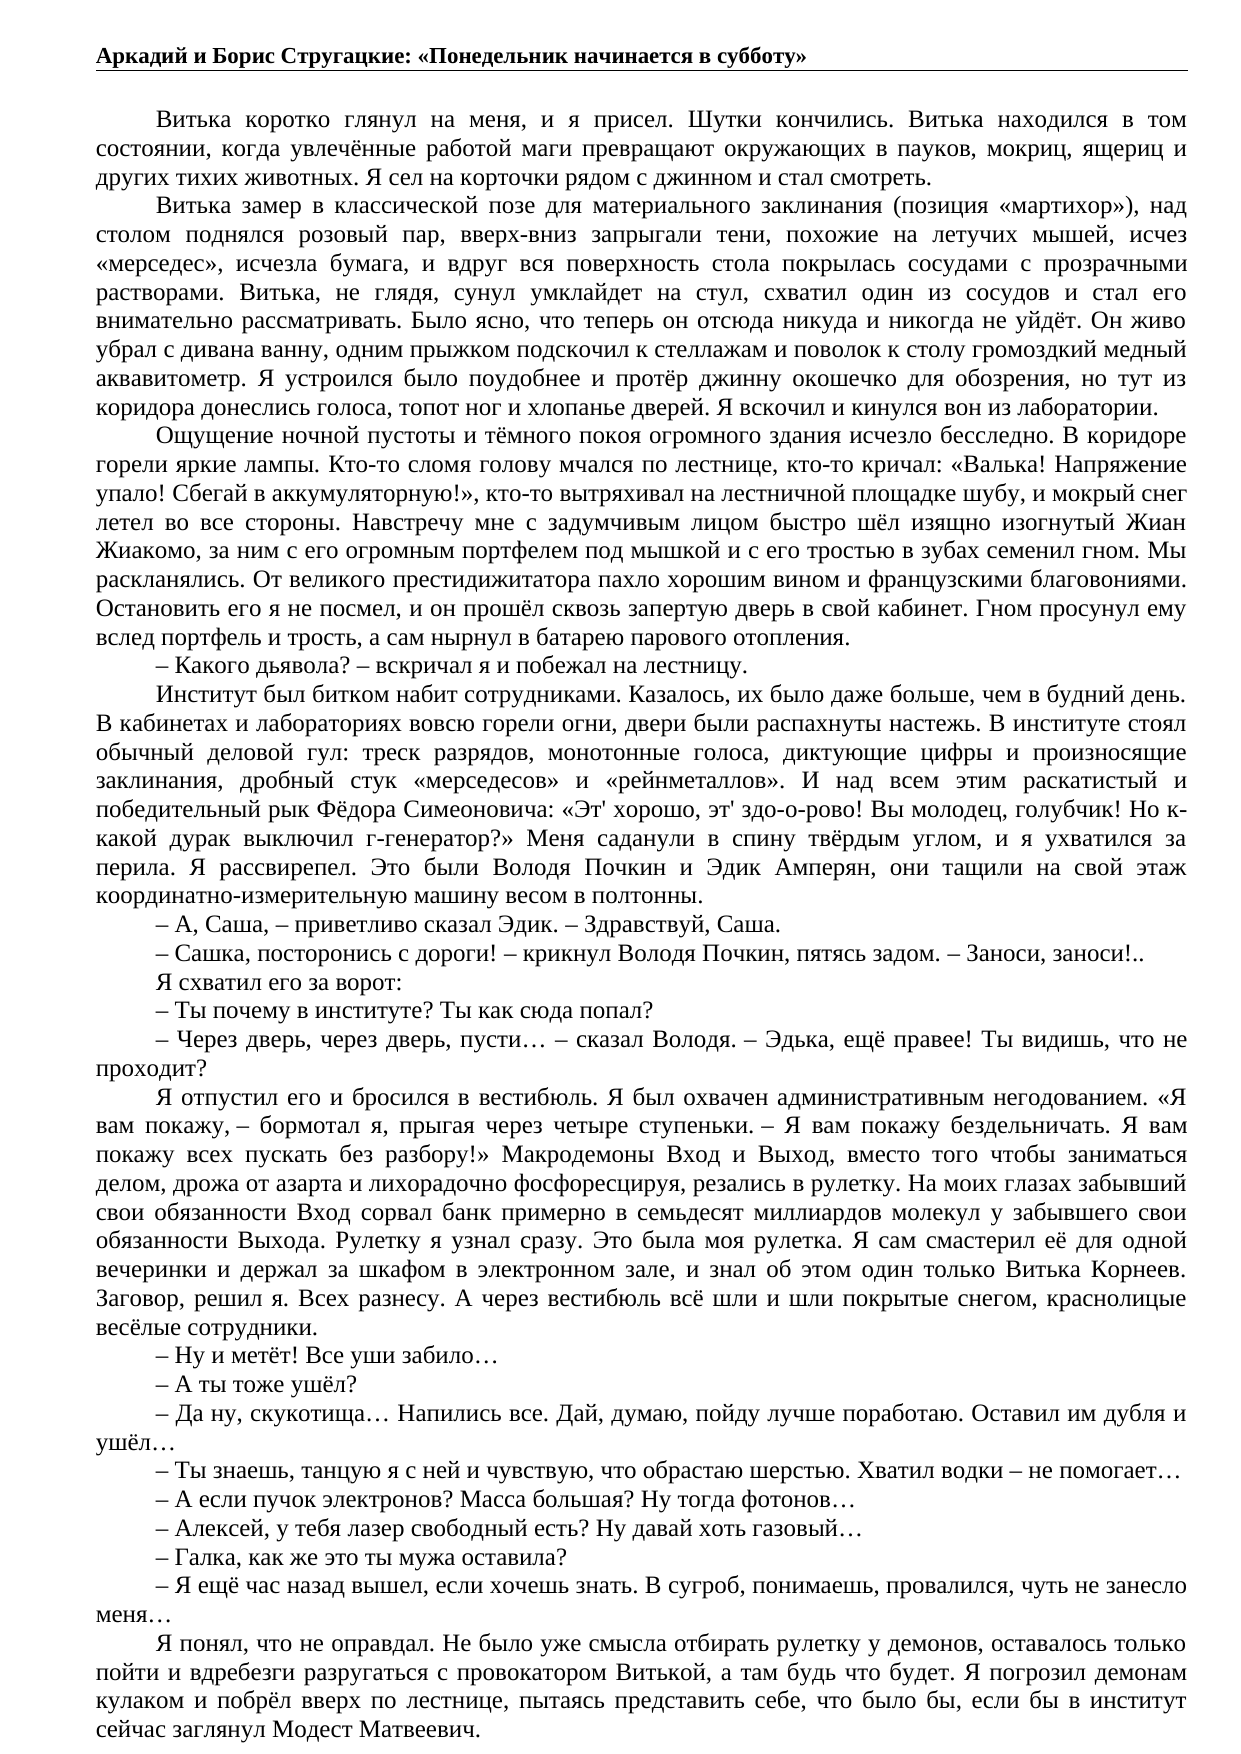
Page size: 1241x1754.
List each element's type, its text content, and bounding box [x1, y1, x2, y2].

text – Через дверь, через дверь, пусти… – сказал Володя. – Эдька, ещё правее! Ты видишь, что не проходит? [96, 1024, 1188, 1082]
text – Сашка, посторонись с дороги! – крикнул Володя Почкин, пятясь задом. – Заноси, заноси!.. [96, 938, 1188, 967]
text – Какого дьявола? – вскричал я и побежал на лестницу. [96, 650, 1188, 679]
text – А, Саша, – приветливо сказал Эдик. – Здравствуй, Саша. [96, 909, 1188, 938]
text Я отпустил его и бросился в вестибюль. Я был охвачен административным негодованием. «Я вам покажу, – бормотал я, прыгая через четыре ступеньки. – Я вам покажу бездельничать. Я вам покажу всех пускать без разбору!» Макродемоны Вход и Выход, вместо того чтобы заниматься делом, дрожа от азарта и лихорадочно фосфоресцируя, резались в рулетку. На моих глазах забывший свои обязанности Вход сорвал банк примерно в семьдесят миллиардов молекул у забывшего свои обязанности Выхода. Рулетку я узнал сразу. Это была моя рулетка. Я сам смастерил её для одной вечеринки и держал за шкафом в электронном зале, и знал об этом один только Витька Корнеев. Заговор, решил я. Всех разнесу. А через вестибюль всё шли и шли покрытые снегом, краснолицые весёлые сотрудники. [96, 1082, 1188, 1340]
text Витька коротко глянул на меня, и я присел. Шутки кончились. Витька находился в том состоянии, когда увлечённые работой маги превращают окружающих в пауков, мокриц, ящериц и других тихих животных. Я сел на корточки рядом с джинном и стал смотреть. [96, 104, 1188, 190]
text – Галка, как же это ты мужа оставила? [96, 1542, 1188, 1570]
text – А ты тоже ушёл? [96, 1369, 1188, 1398]
text Ощущение ночной пустоты и тёмного покоя огромного здания исчезло бесследно. В коридоре горели яркие лампы. Кто-то сломя голову мчался по лестнице, кто-то кричал: «Валька! Напряжение упало! Сбегай в аккумуляторную!», кто-то вытряхивал на лестничной площадке шубу, и мокрый снег летел во все стороны. Навстречу мне с задумчивым лицом быстро шёл изящно изогнутый Жиан Жиакомо, за ним с его огромным портфелем под мышкой и с его тростью в зубах семенил гном. Мы раскланялись. От великого престидижитатора пахло хорошим вином и французскими благовониями. Остановить его я не посмел, и он прошёл сквозь запертую дверь в свой кабинет. Гном просунул ему вслед портфель и трость, а сам нырнул в батарею парового отопления. [96, 420, 1188, 650]
text – Ну и метёт! Все уши забило… [96, 1340, 1188, 1369]
text Я понял, что не оправдал. Не было уже смысла отбирать рулетку у демонов, оставалось только пойти и вдребезги разругаться с провокатором Витькой, а там будь что будет. Я погрозил демонам кулаком и побрёл вверх по лестнице, пытаясь представить себе, что было бы, если бы в институт сейчас заглянул Модест Матвеевич. [96, 1628, 1188, 1743]
text – Я ещё час назад вышел, если хочешь знать. В сугроб, понимаешь, провалился, чуть не занесло меня… [96, 1570, 1188, 1628]
text – Ты знаешь, танцую я с ней и чувствую, что обрастаю шерстью. Хватил водки – не помогает… [96, 1455, 1188, 1484]
text Витька замер в классической позе для материального заклинания (позиция «мартихор»), над столом поднялся розовый пар, вверх-вниз запрыгали тени, похожие на летучих мышей, исчез «мерседес», исчезла бумага, и вдруг вся поверхность стола покрылась сосудами с прозрачными растворами. Витька, не глядя, сунул умклайдет на стул, схватил один из сосудов и стал его внимательно рассматривать. Было ясно, что теперь он отсюда никуда и никогда не уйдёт. Он живо убрал с дивана ванну, одним прыжком подскочил к стеллажам и поволок к столу громоздкий медный аквавитометр. Я устроился было поудобнее и протёр джинну окошечко для обозрения, но тут из коридора донеслись голоса, топот ног и хлопанье дверей. Я вскочил и кинулся вон из лаборатории. [96, 190, 1188, 420]
text – А если пучок электронов? Масса большая? Ну тогда фотонов… [96, 1484, 1188, 1513]
text – Да ну, скукотища… Напились все. Дай, думаю, пойду лучше поработаю. Оставил им дубля и ушёл… [96, 1398, 1188, 1455]
text – Ты почему в институте? Ты как сюда попал? [96, 995, 1188, 1024]
text Институт был битком набит сотрудниками. Казалось, их было даже больше, чем в будний день. В кабинетах и лабораториях вовсю горели огни, двери были распахнуты настежь. В институте стоял обычный деловой гул: треск разрядов, монотонные голоса, диктующие цифры и произносящие заклинания, дробный стук «мерседесов» и «рейнметаллов». И над всем этим раскатистый и победительный рык Фёдора Симеоновича: «Эт' хорошо, эт' здо-о-рово! Вы молодец, голубчик! Но к-какой дурак выключил г-генератор?» Меня саданули в спину твёрдым углом, и я ухватился за перила. Я рассвирепел. Это были Володя Почкин и Эдик Амперян, они тащили на свой этаж координатно-измерительную машину весом в полтонны. [96, 679, 1188, 909]
text – Алексей, у тебя лазер свободный есть? Ну давай хоть газовый… [96, 1513, 1188, 1542]
text Я схватил его за ворот: [96, 967, 1188, 995]
